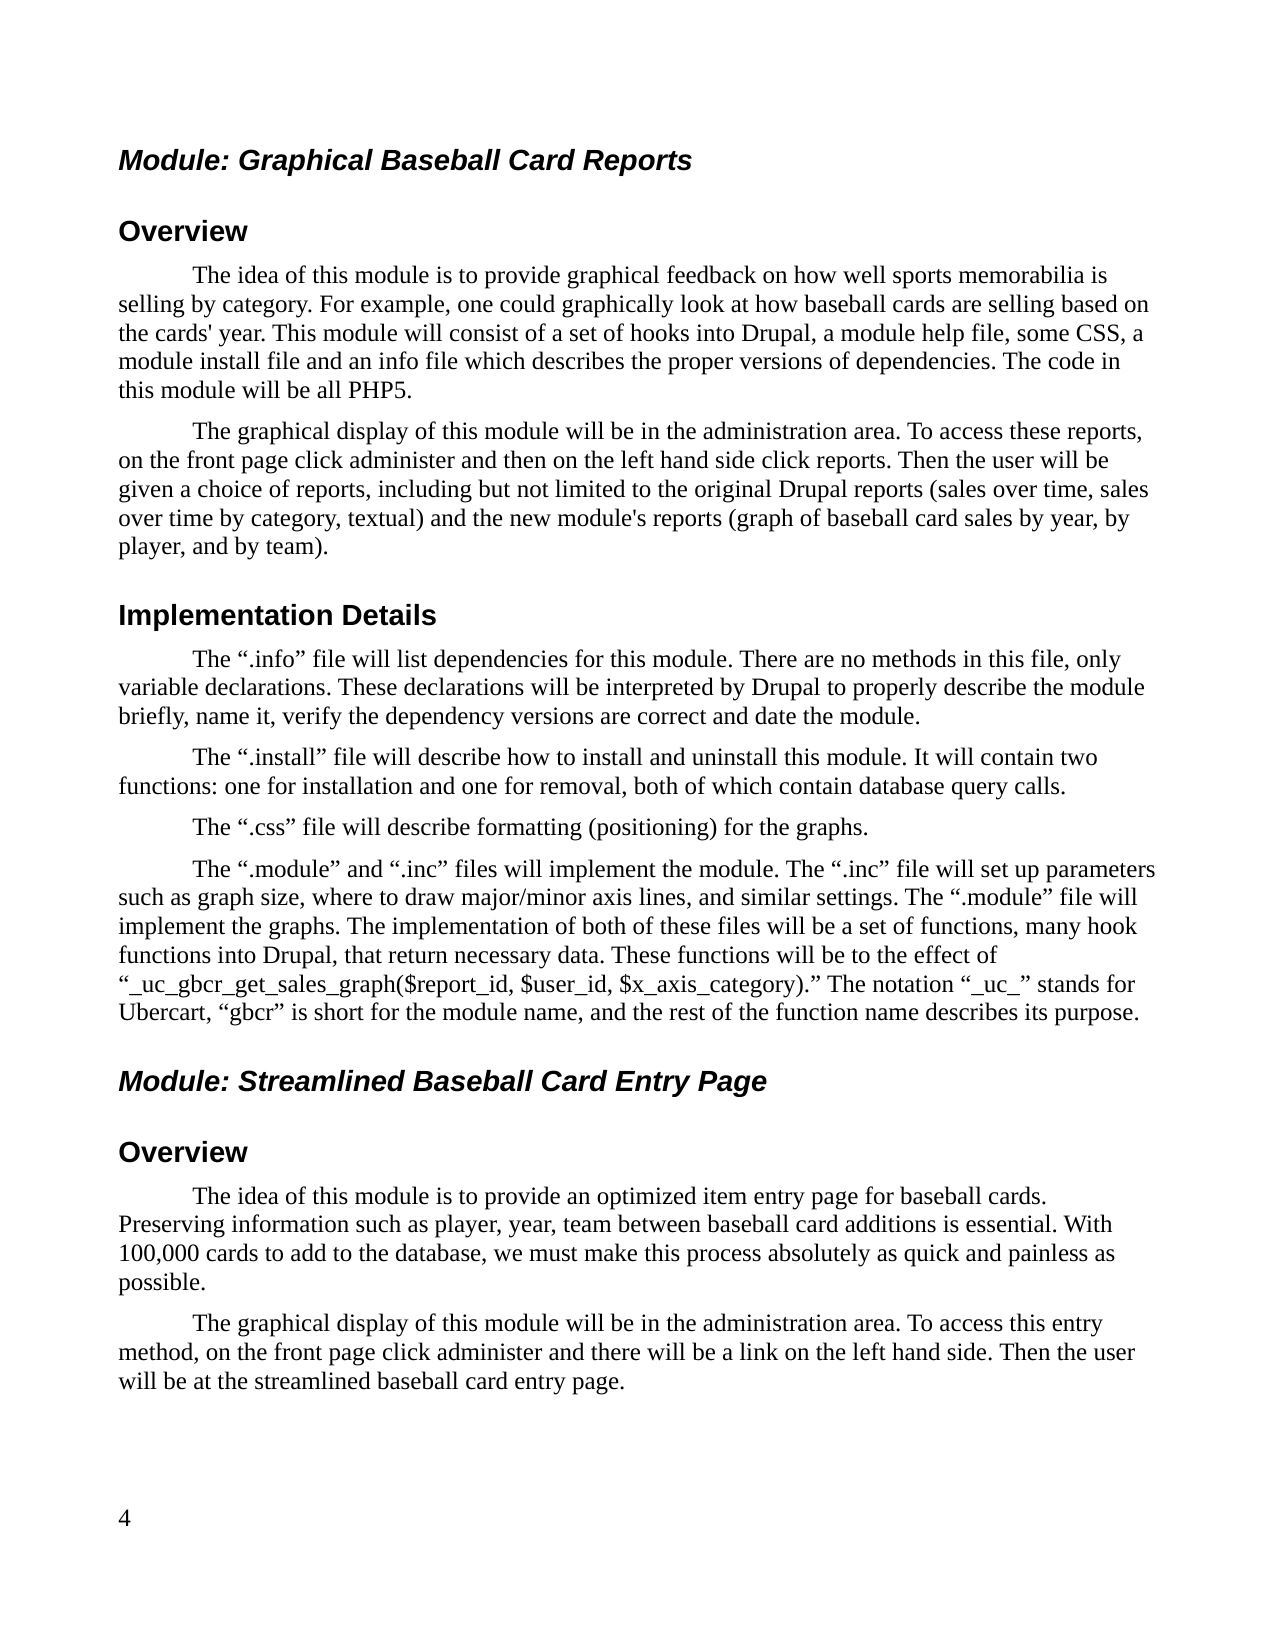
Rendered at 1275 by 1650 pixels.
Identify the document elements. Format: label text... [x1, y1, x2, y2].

text The idea of this module is to provide an optimized item entry page for baseball cards. Preserving information such as player, year, team between baseball card additions is essential. With 100,000 cards to add to the database, we must make this process absolutely as quick and painless as possible. [118, 1181, 1157, 1296]
text The “.module” and “.inc” files will implement the module. The “.inc” file will set up parameters such as graph size, where to draw major/minor axis lines, and similar settings. The “.module” file will implement the graphs. The implementation of both of these files will be a set of functions, many hook functions into Drupal, that return necessary data. These functions will be to the effect of “_uc_gbcr_get_sales_graph($report_id, $user_id, $x_axis_category).” The notation “_uc_” stands for Ubercart, “gbcr” is short for the module name, and the rest of the function name describes its purpose. [118, 854, 1157, 1026]
text The graphical display of this module will be in the administration area. To access this entry method, on the front page click administer and there will be a link on the left hand side. Then the user will be at the streamlined baseball card entry page. [118, 1308, 1157, 1394]
text The “.info” file will list dependencies for this module. There are no methods in this file, only variable declarations. These declarations will be interpreted by Drupal to properly describe the module briefly, name it, verify the dependency versions are correct and date the module. [118, 644, 1157, 730]
text The “.install” file will describe how to install and uninstall this module. It will contain two functions: one for installation and one for removal, both of which contain database query calls. [118, 742, 1157, 800]
subtitle Module: Graphical Baseball Card Reports [118, 143, 1157, 177]
subtitle Implementation Details [118, 598, 1157, 631]
text The “.css” file will describe formatting (positioning) for the graphs. [118, 812, 1157, 841]
text The graphical display of this module will be in the administration area. To access these reports, on the front page click administer and then on the left hand side click reports. Then the user will be given a choice of reports, including but not limited to the original Drupal reports (sales over time, sales over time by category, textual) and the new module's reports (graph of baseball card sales by year, by player, and by team). [118, 416, 1157, 560]
subtitle Module: Streamlined Baseball Card Entry Page [118, 1064, 1157, 1097]
text The idea of this module is to provide graphical feedback on how well sports memorabilia is selling by category. For example, one could graphically look at how baseball cards are selling based on the cards' year. This module will consist of a set of hooks into Drupal, a module help file, some CSS, a module install file and an info file which describes the proper versions of dependencies. The code in this module will be all PHP5. [118, 260, 1157, 404]
subtitle Overview [118, 1135, 1157, 1168]
subtitle Overview [118, 214, 1157, 248]
